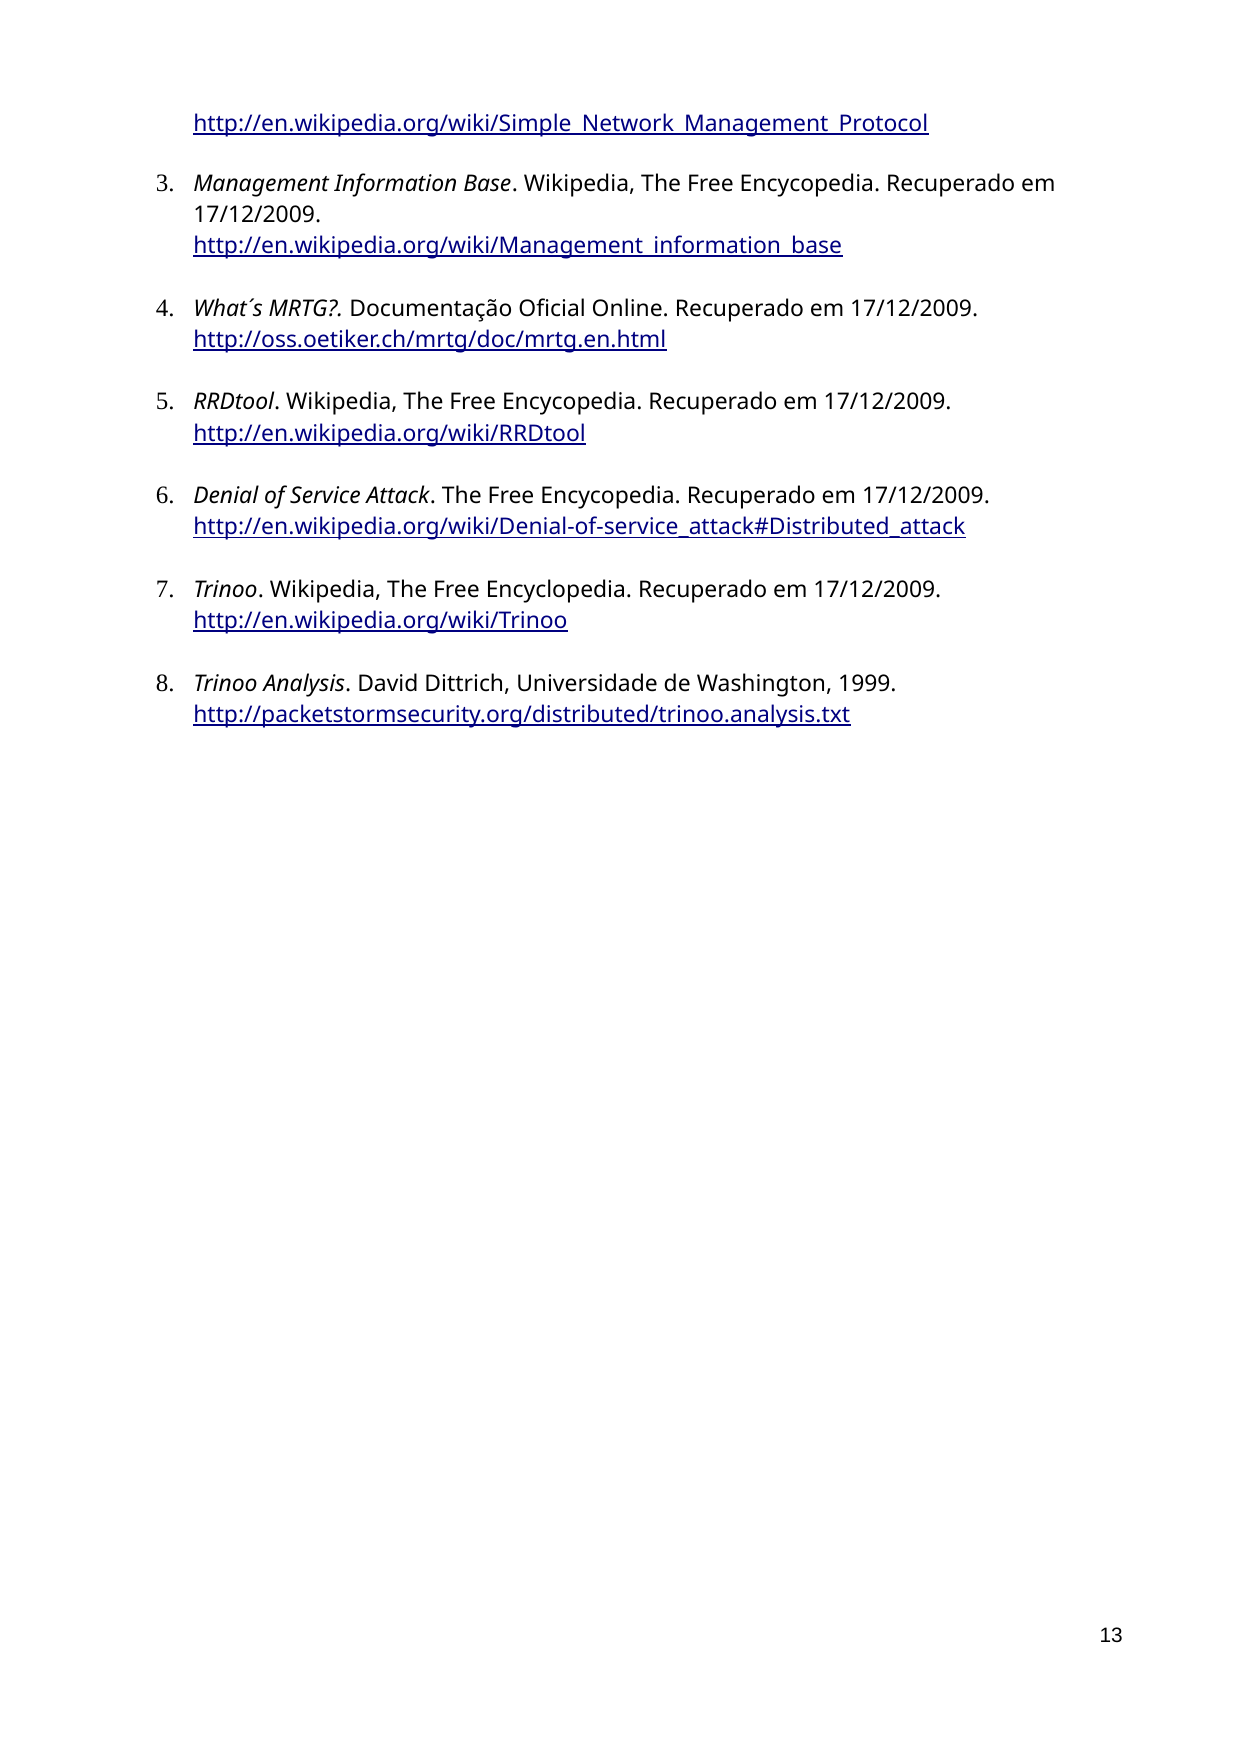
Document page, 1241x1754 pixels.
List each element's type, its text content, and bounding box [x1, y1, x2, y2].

list What´s MRTG?. Documentação Oficial Online. Recuperado em 17/12/2009. http://oss.oetiker.ch/mrtg/doc/mrtg.en.html [156, 291, 1122, 354]
list Management Information Base. Wikipedia, The Free Encycopedia. Recuperado em 17/12/2009. http://en.wikipedia.org/wiki/Management_information_base [156, 166, 1122, 260]
list http://en.wikipedia.org/wiki/Simple_Network_Management_Protocol [156, 106, 1122, 138]
list Trinoo. Wikipedia, The Free Encyclopedia. Recuperado em 17/12/2009. http://en.wikipedia.org/wiki/Trinoo [156, 573, 1122, 635]
list RRDtool. Wikipedia, The Free Encycopedia. Recuperado em 17/12/2009. http://en.wikipedia.org/wiki/RRDtool [156, 385, 1122, 448]
list Denial of Service Attack. The Free Encycopedia. Recuperado em 17/12/2009. http://en.wikipedia.org/wiki/Denial-of-service_attack#Distributed_attack [156, 479, 1122, 541]
list Trinoo Analysis. David Dittrich, Universidade de Washington, 1999. http://packetstormsecurity.org/distributed/trinoo.analysis.txt [156, 666, 1122, 729]
